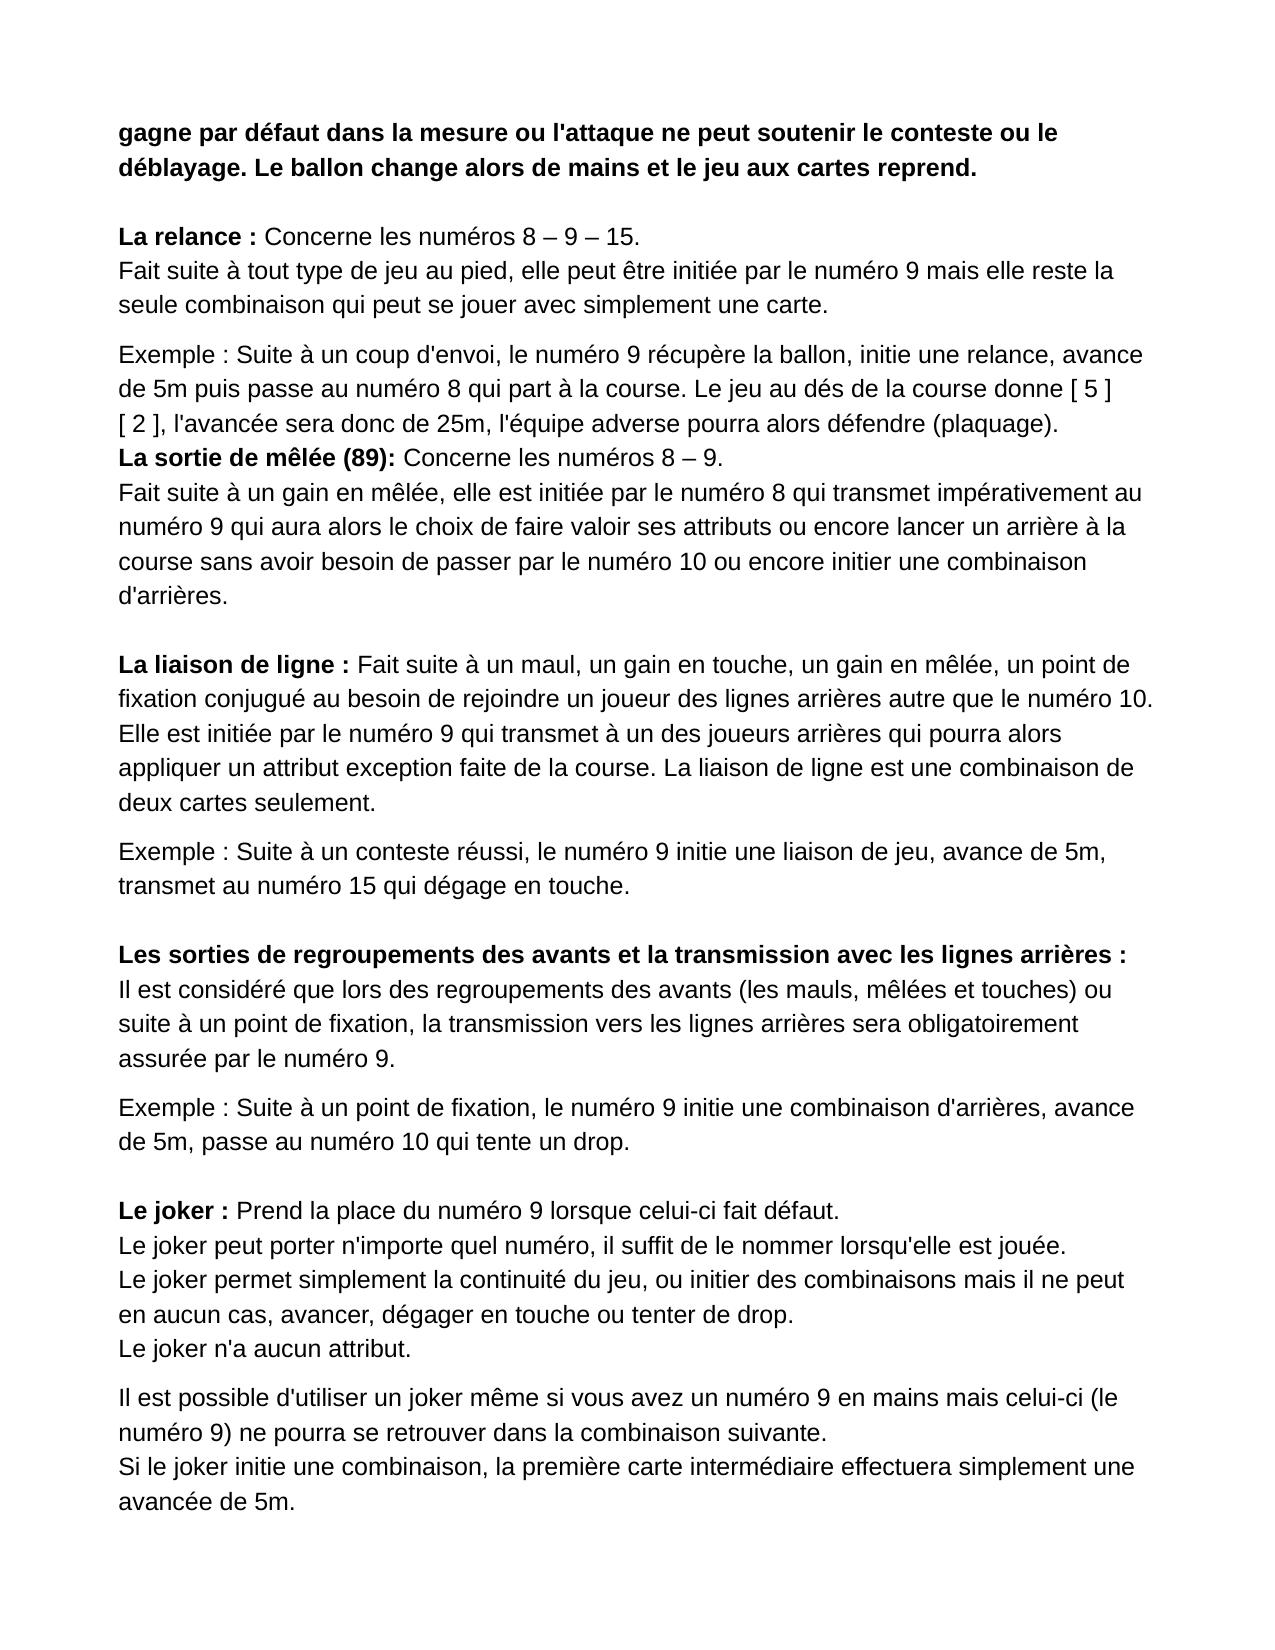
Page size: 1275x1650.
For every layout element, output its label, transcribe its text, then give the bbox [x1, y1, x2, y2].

text Il est possible d'utiliser un joker même si vous avez un numéro 9 en mains mais celui-ci (le numéro 9) ne pourra se retrouver dans la combinaison suivante. Si le joker initie une combinaison, la première carte intermédiaire effectuera simplement une avancée de 5m. [118, 1383, 1157, 1515]
text gagne par défaut dans la mesure ou l'attaque ne peut soutenir le conteste ou le déblayage. Le ballon change alors de mains et le jeu aux cartes reprend. La relance : Concerne les numéros 8 – 9 – 15. Fait suite à tout type de jeu au pied, elle peut être initiée par le numéro 9 mais elle reste la seule combinaison qui peut se jouer avec simplement une carte. [118, 118, 1157, 319]
text Exemple : Suite à un conteste réussi, le numéro 9 initie une liaison de jeu, avance de 5m, transmet au numéro 15 qui dégage en touche. Les sorties de regroupements des avants et la transmission avec les lignes arrières : Il est considéré que lors des regroupements des avants (les mauls, mêlées et touches) ou suite à un point de fixation, la transmission vers les lignes arrières sera obligatoirement assurée par le numéro 9. [118, 837, 1157, 1072]
text Exemple : Suite à un point de fixation, le numéro 9 initie une combinaison d'arrières, avance de 5m, passe au numéro 10 qui tente un drop. Le joker : Prend la place du numéro 9 lorsque celui-ci fait défaut. Le joker peut porter n'importe quel numéro, il suffit de le nommer lorsqu'elle est jouée. Le joker permet simplement la continuité du jeu, ou initier des combinaisons mais il ne peut en aucun cas, avancer, dégager en touche ou tenter de drop. Le joker n'a aucun attribut. [118, 1093, 1157, 1363]
text Exemple : Suite à un coup d'envoi, le numéro 9 récupère la ballon, initie une relance, avance de 5m puis passe au numéro 8 qui part à la course. Le jeu au dés de la course donne [ 5 ] [ 2 ], l'avancée sera donc de 25m, l'équipe adverse pourra alors défendre (plaquage). La sortie de mêlée (89): Concerne les numéros 8 – 9. Fait suite à un gain en mêlée, elle est initiée par le numéro 8 qui transmet impérativement au numéro 9 qui aura alors le choix de faire valoir ses attributs ou encore lancer un arrière à la course sans avoir besoin de passer par le numéro 10 ou encore initier une combinaison d'arrières. La liaison de ligne : Fait suite à un maul, un gain en touche, un gain en mêlée, un point de fixation conjugué au besoin de rejoindre un joueur des lignes arrières autre que le numéro 10. Elle est initiée par le numéro 9 qui transmet à un des joueurs arrières qui pourra alors appliquer un attribut exception faite de la course. La liaison de ligne est une combinaison de deux cartes seulement. [118, 339, 1157, 817]
